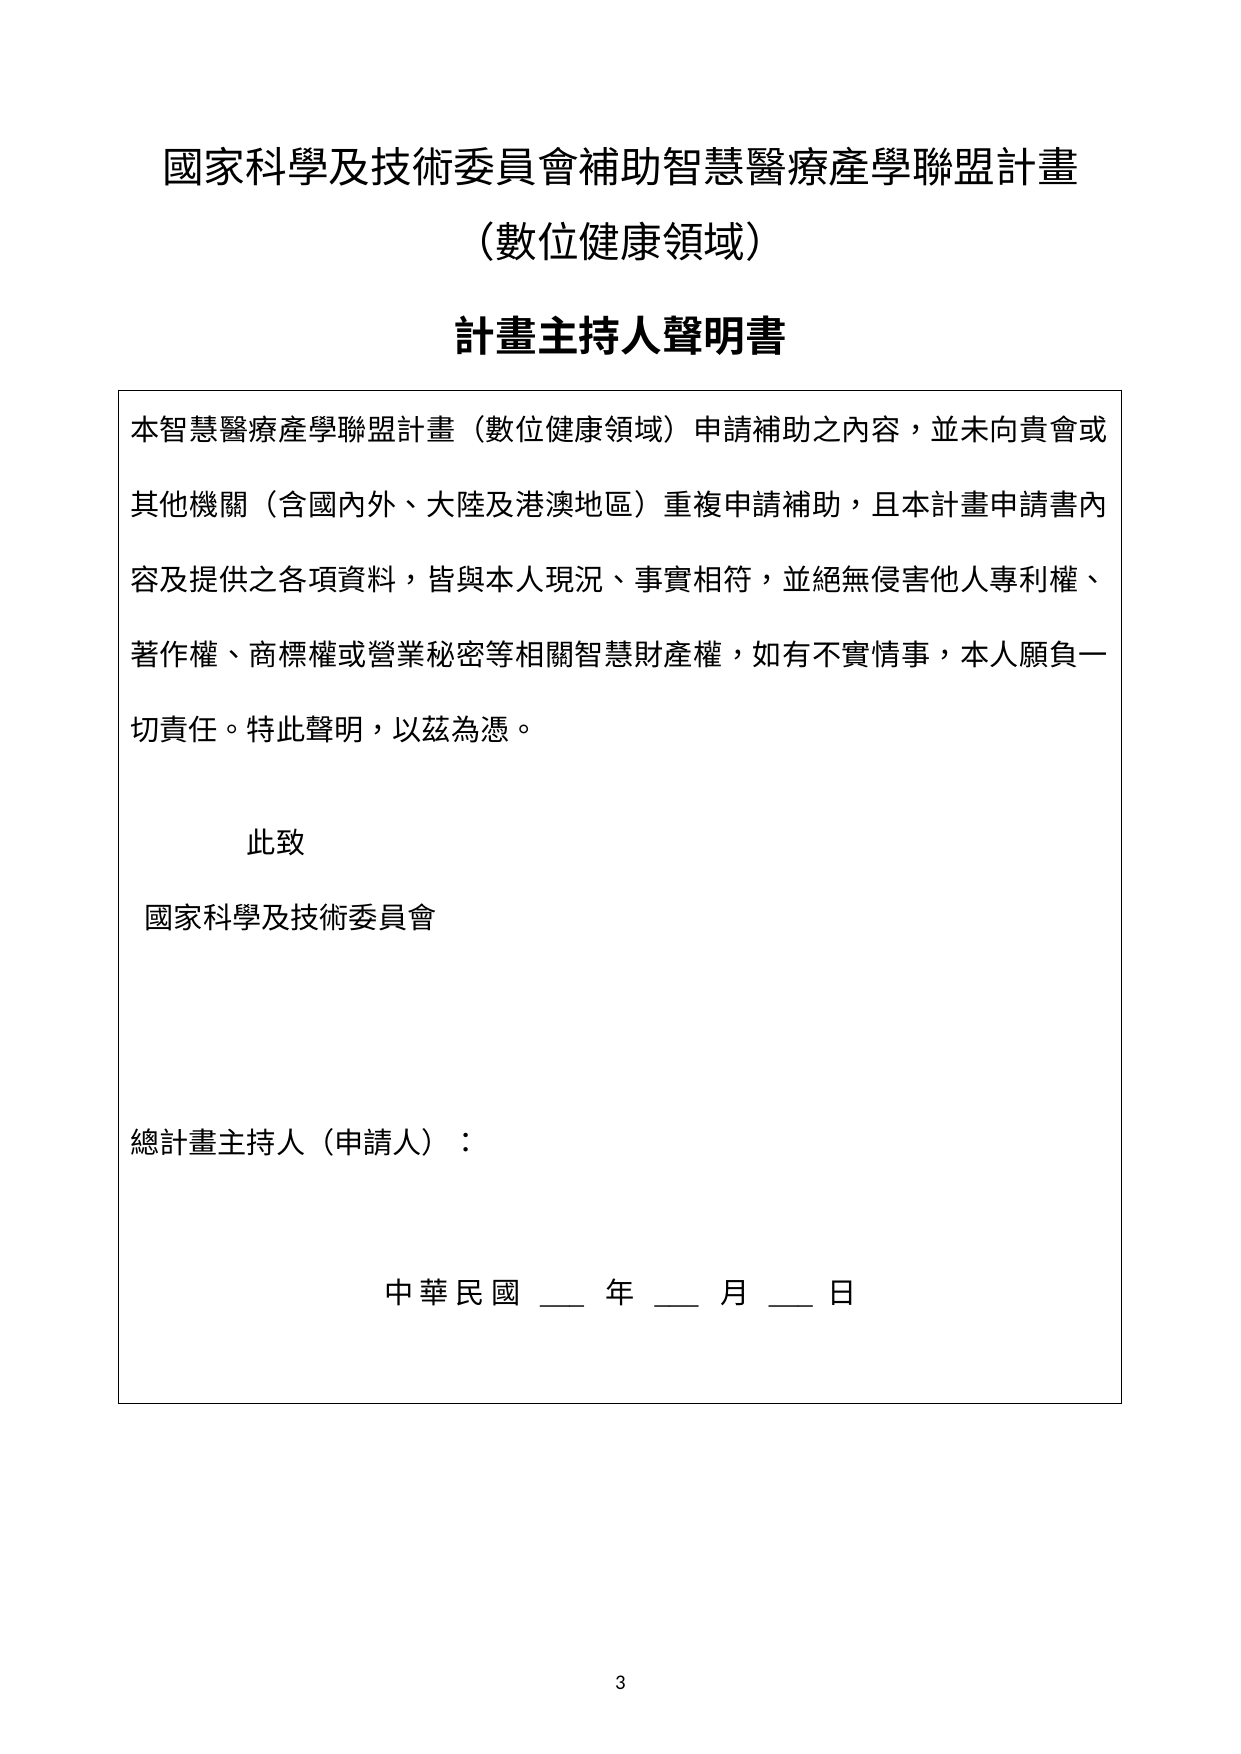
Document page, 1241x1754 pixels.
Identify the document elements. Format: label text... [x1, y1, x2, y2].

table_header 本智慧醫療產學聯盟計畫（數位健康領域）申請補助之內容，並未向貴會或其他機關（含國內外、大陸及港澳地區）重複申請補助，且本計畫申請書內容及提供之各項資料，皆與本人現況、事實相符，並絕無侵害他人專利權、著作權、商標權或營業秘密等相關智慧財產權，如有不實情事，本人願負一切責任。特此聲明，以茲為憑。 此致 國家科學及技術委員會 總計畫主持人（申請人）： 中 華 民 國 ___ 年 ___ 月 ___ 日 [119, 391, 1121, 1403]
text （數位健康領域） [118, 202, 1122, 277]
text 國家科學及技術委員會補助智慧醫療產學聯盟計畫 [118, 127, 1122, 202]
subtitle 計畫主持人聲明書 [118, 296, 1122, 371]
